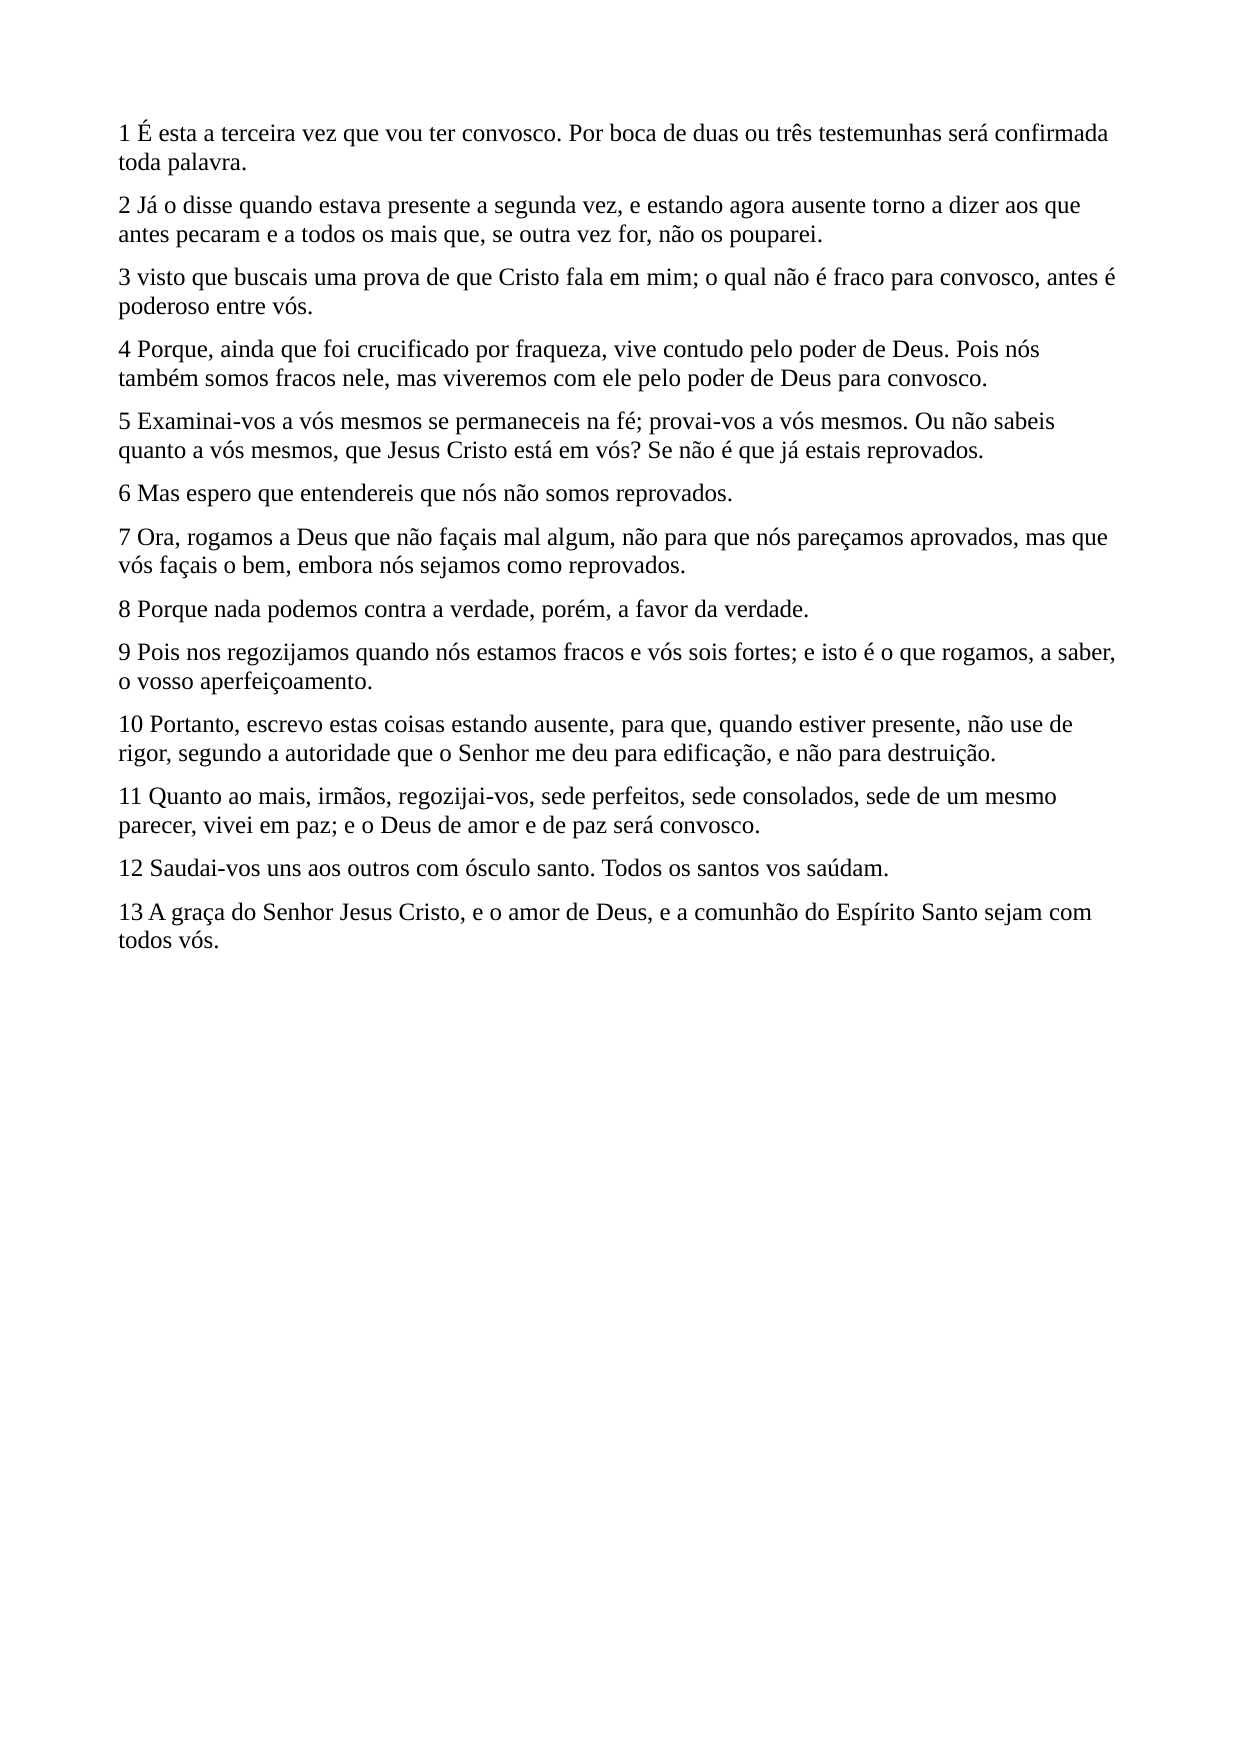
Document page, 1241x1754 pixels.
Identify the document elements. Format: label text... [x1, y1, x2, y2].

text 1 É esta a terceira vez que vou ter convosco. Por boca de duas ou três testemunhas será confirmada toda palavra. [118, 118, 1122, 176]
text 11 Quanto ao mais, irmãos, regozijai-vos, sede perfeitos, sede consolados, sede de um mesmo parecer, vivei em paz; e o Deus de amor e de paz será convosco. [118, 781, 1122, 839]
text 13 A graça do Senhor Jesus Cristo, e o amor de Deus, e a comunhão do Espírito Santo sejam com todos vós. [118, 897, 1122, 954]
text 7 Ora, rogamos a Deus que não façais mal algum, não para que nós pareçamos aprovados, mas que vós façais o bem, embora nós sejamos como reprovados. [118, 522, 1122, 579]
text 2 Já o disse quando estava presente a segunda vez, e estando agora ausente torno a dizer aos que antes pecaram e a todos os mais que, se outra vez for, não os pouparei. [118, 190, 1122, 248]
text 3 visto que buscais uma prova de que Cristo fala em mim; o qual não é fraco para convosco, antes é poderoso entre vós. [118, 262, 1122, 320]
text 10 Portanto, escrevo estas coisas estando ausente, para que, quando estiver presente, não use de rigor, segundo a autoridade que o Senhor me deu para edificação, e não para destruição. [118, 709, 1122, 767]
text 5 Examinai-vos a vós mesmos se permaneceis na fé; provai-vos a vós mesmos. Ou não sabeis quanto a vós mesmos, que Jesus Cristo está em vós? Se não é que já estais reprovados. [118, 406, 1122, 464]
text 4 Porque, ainda que foi crucificado por fraqueza, vive contudo pelo poder de Deus. Pois nós também somos fracos nele, mas viveremos com ele pelo poder de Deus para convosco. [118, 334, 1122, 392]
text 6 Mas espero que entendereis que nós não somos reprovados. [118, 478, 1122, 507]
text 9 Pois nos regozijamos quando nós estamos fracos e vós sois fortes; e isto é o que rogamos, a saber, o vosso aperfeiçoamento. [118, 637, 1122, 695]
text 12 Saudai-vos uns aos outros com ósculo santo. Todos os santos vos saúdam. [118, 853, 1122, 882]
text 8 Porque nada podemos contra a verdade, porém, a favor da verdade. [118, 594, 1122, 623]
